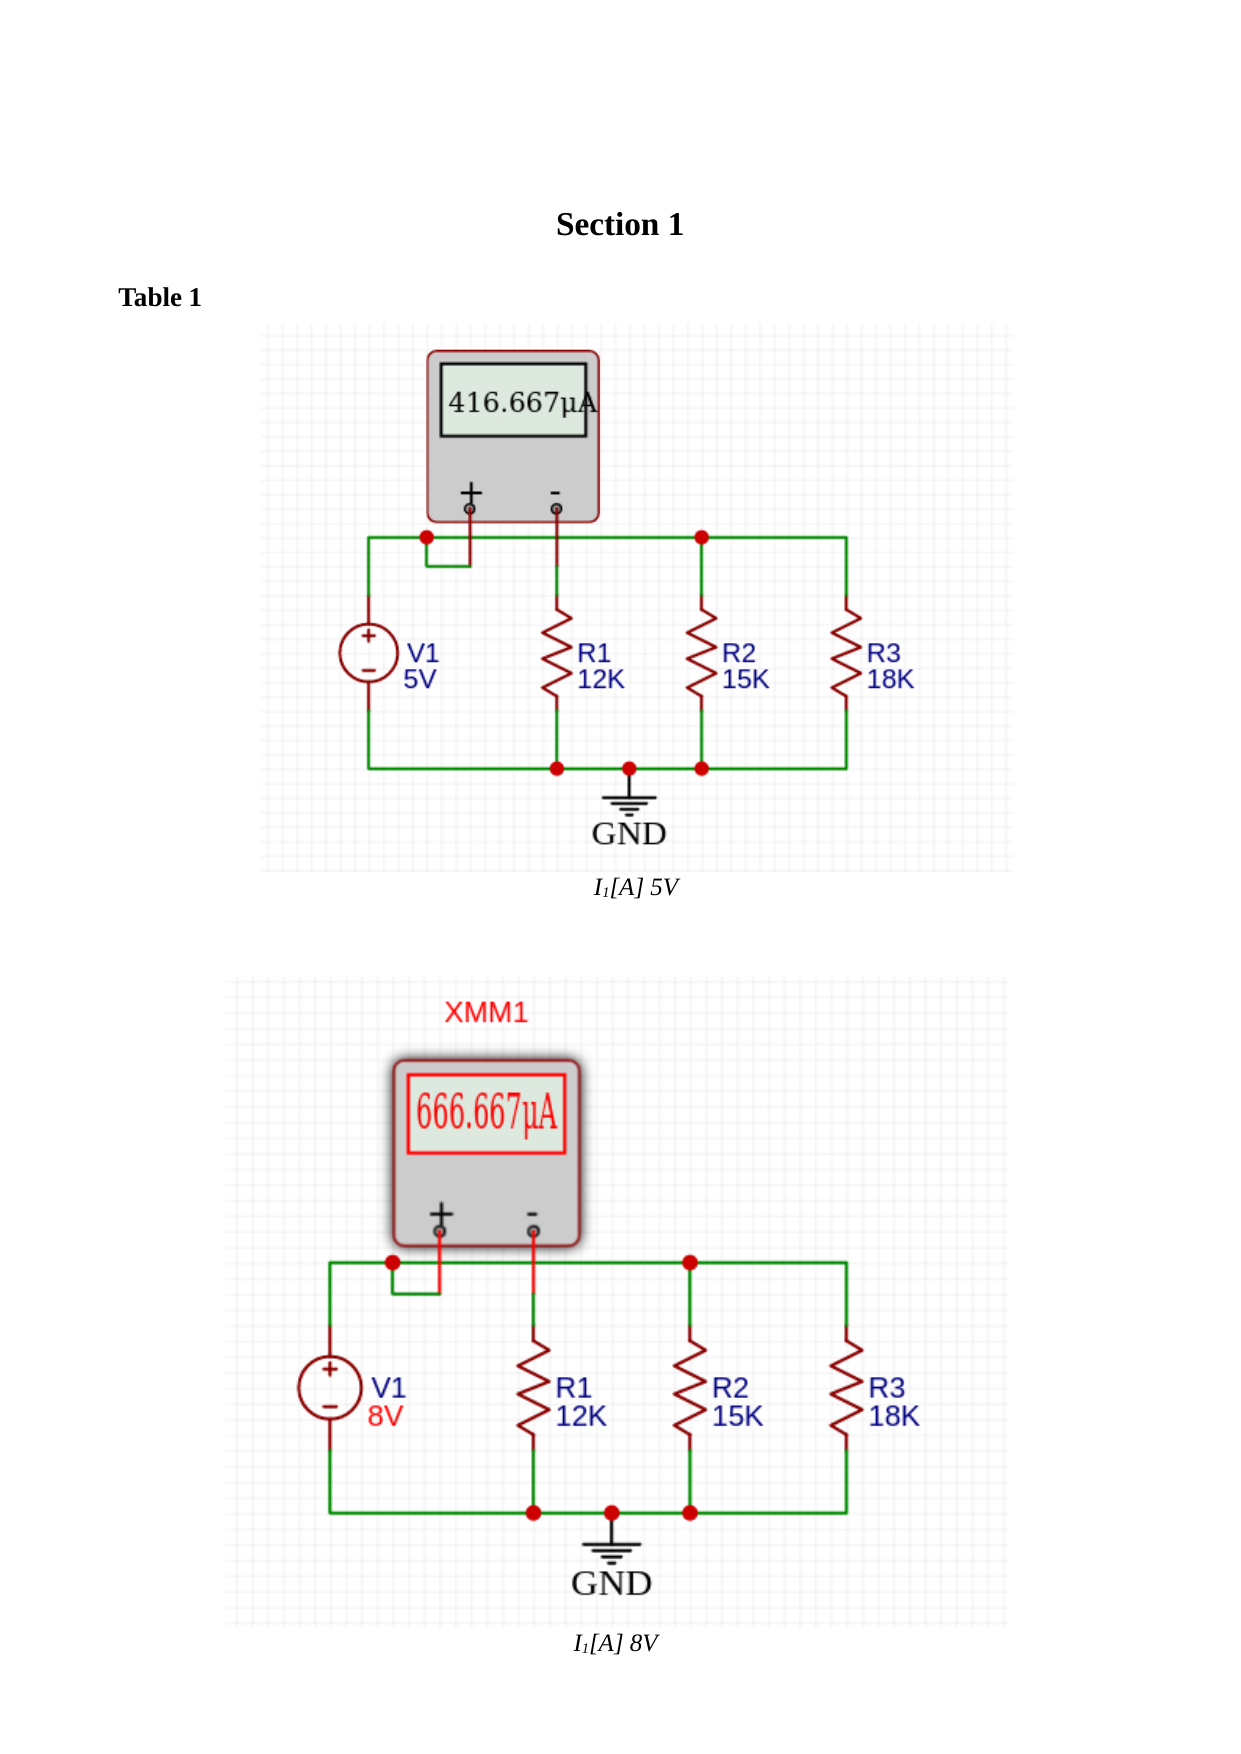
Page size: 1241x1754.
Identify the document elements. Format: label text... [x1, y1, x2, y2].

text [261, 901, 1014, 947]
text I1[A] 8V [225, 1628, 1008, 1657]
text I1[A] 5V [261, 872, 1014, 901]
picture [225, 977, 1008, 1628]
text Table 1 [118, 281, 1122, 312]
text [261, 296, 1014, 324]
text Section 1 [118, 204, 1122, 243]
picture [260, 324, 1014, 872]
